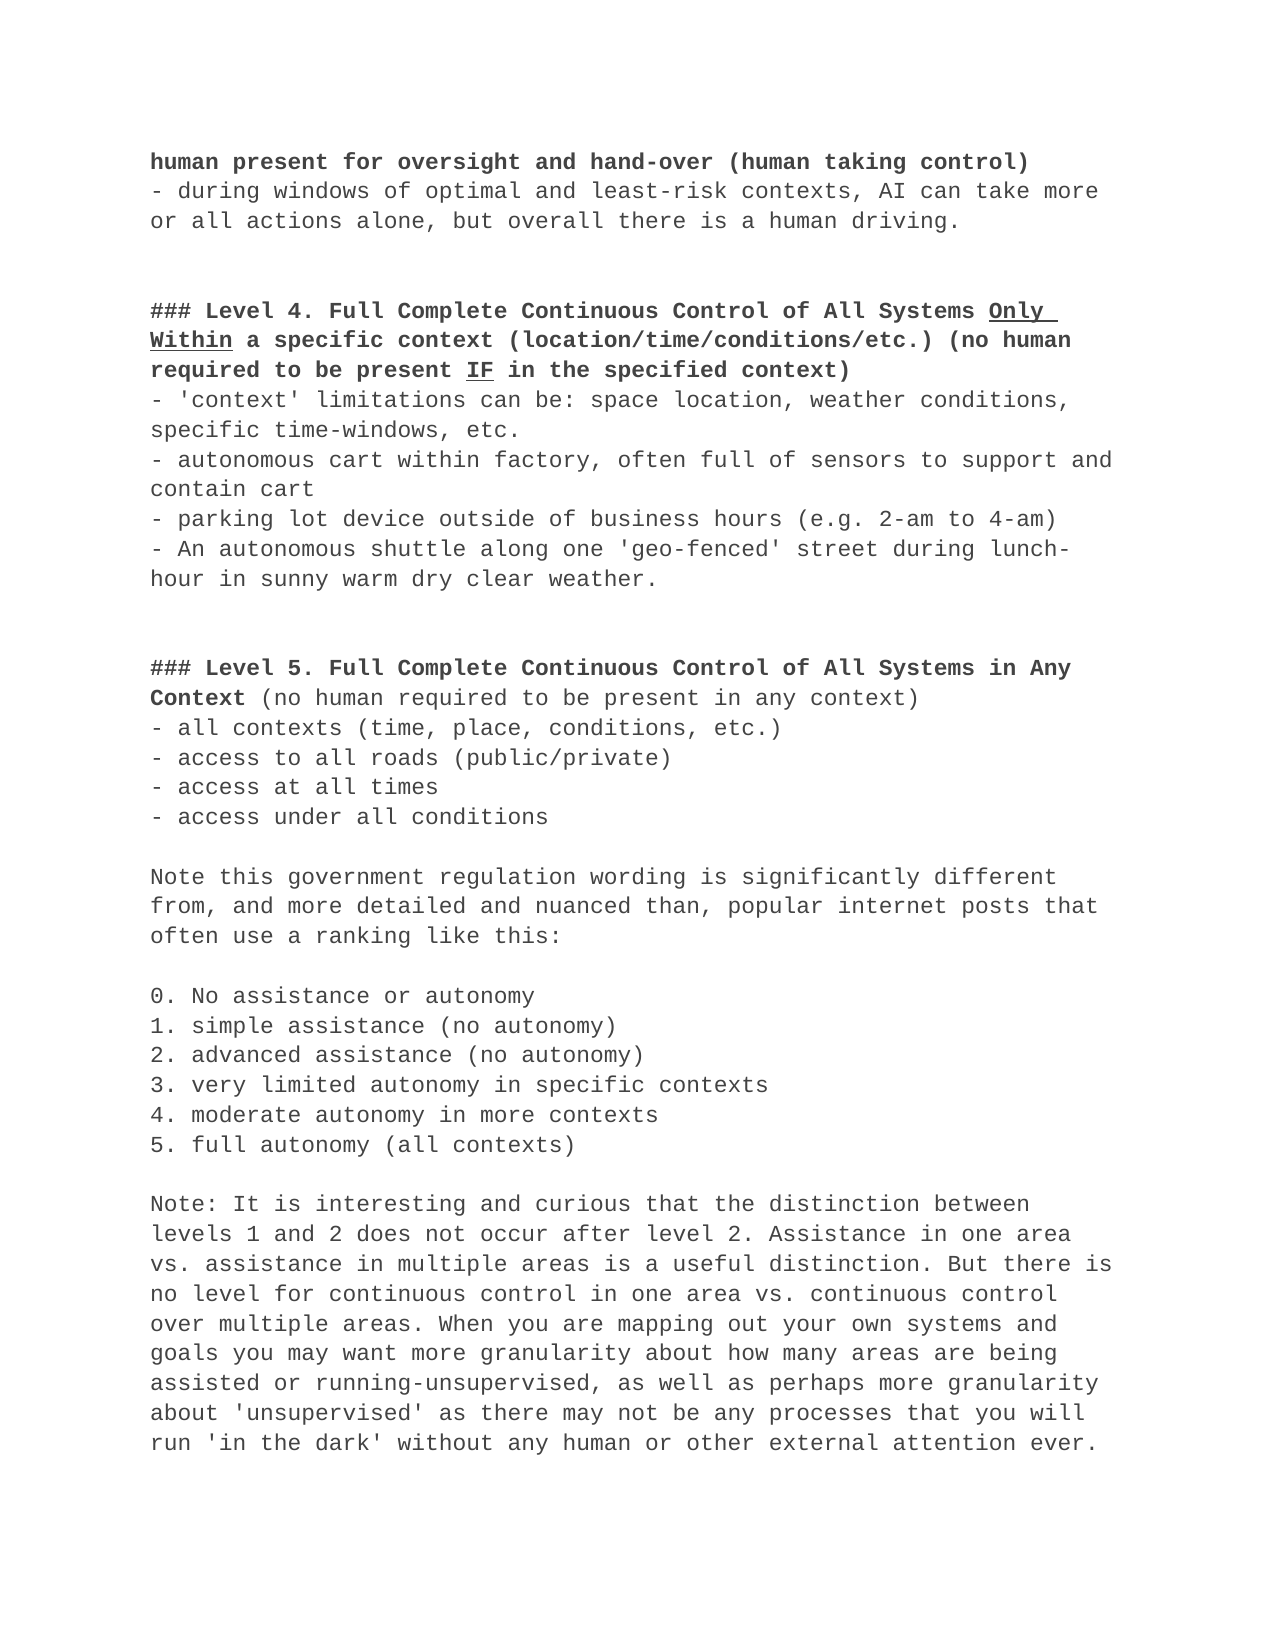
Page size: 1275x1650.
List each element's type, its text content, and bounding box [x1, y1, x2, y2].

text - all contexts (time, place, conditions, etc.) [150, 716, 1125, 742]
text - access under all conditions [150, 805, 1125, 831]
text - parking lot device outside of business hours (e.g. 2-am to 4-am) [150, 507, 1125, 533]
text human present for oversight and hand-over (human taking control) [150, 150, 1125, 176]
text 5. full autonomy (all contexts) [150, 1133, 1125, 1159]
text 4. moderate autonomy in more contexts [150, 1103, 1125, 1129]
text - access at all times [150, 776, 1125, 802]
text Note: It is interesting and curious that the distinction between levels 1 and 2 does not occur after level 2. Assistance in one area vs. assistance in multiple areas is a useful distinction. But there is no level for continuous control in one area vs. continuous control over multiple areas. When you are mapping out your own systems and goals you may want more granularity about how many areas are being assisted or running-unsupervised, as well as perhaps more granularity about 'unsupervised' as there may not be any processes that you will run 'in the dark' without any human or other external attention ever. [150, 1193, 1125, 1457]
text 3. very limited autonomy in specific contexts [150, 1073, 1125, 1099]
text Note this government regulation wording is significantly different from, and more detailed and nuanced than, popular internet posts that often use a ranking like this: [150, 865, 1125, 951]
text - autonomous cart within factory, often full of sensors to support and contain cart [150, 448, 1125, 504]
text 0. No assistance or autonomy [150, 984, 1125, 1010]
text ### Level 5. Full Complete Continuous Control of All Systems in Any Context (no human required to be present in any context) [150, 656, 1125, 712]
text - An autonomous shuttle along one 'geo-fenced' street during lunch-hour in sunny warm dry clear weather. [150, 537, 1125, 593]
text - during windows of optimal and least-risk contexts, AI can take more or all actions alone, but overall there is a human driving. [150, 180, 1125, 236]
text - access to all roads (public/private) [150, 746, 1125, 772]
text 2. advanced assistance (no autonomy) [150, 1044, 1125, 1070]
text 1. simple assistance (no autonomy) [150, 1014, 1125, 1040]
text - 'context' limitations can be: space location, weather conditions, specific time-windows, etc. [150, 388, 1125, 444]
text ### Level 4. Full Complete Continuous Control of All Systems Only Within a specific context (location/time/conditions/etc.) (no human required to be present IF in the specified context) [150, 299, 1125, 384]
